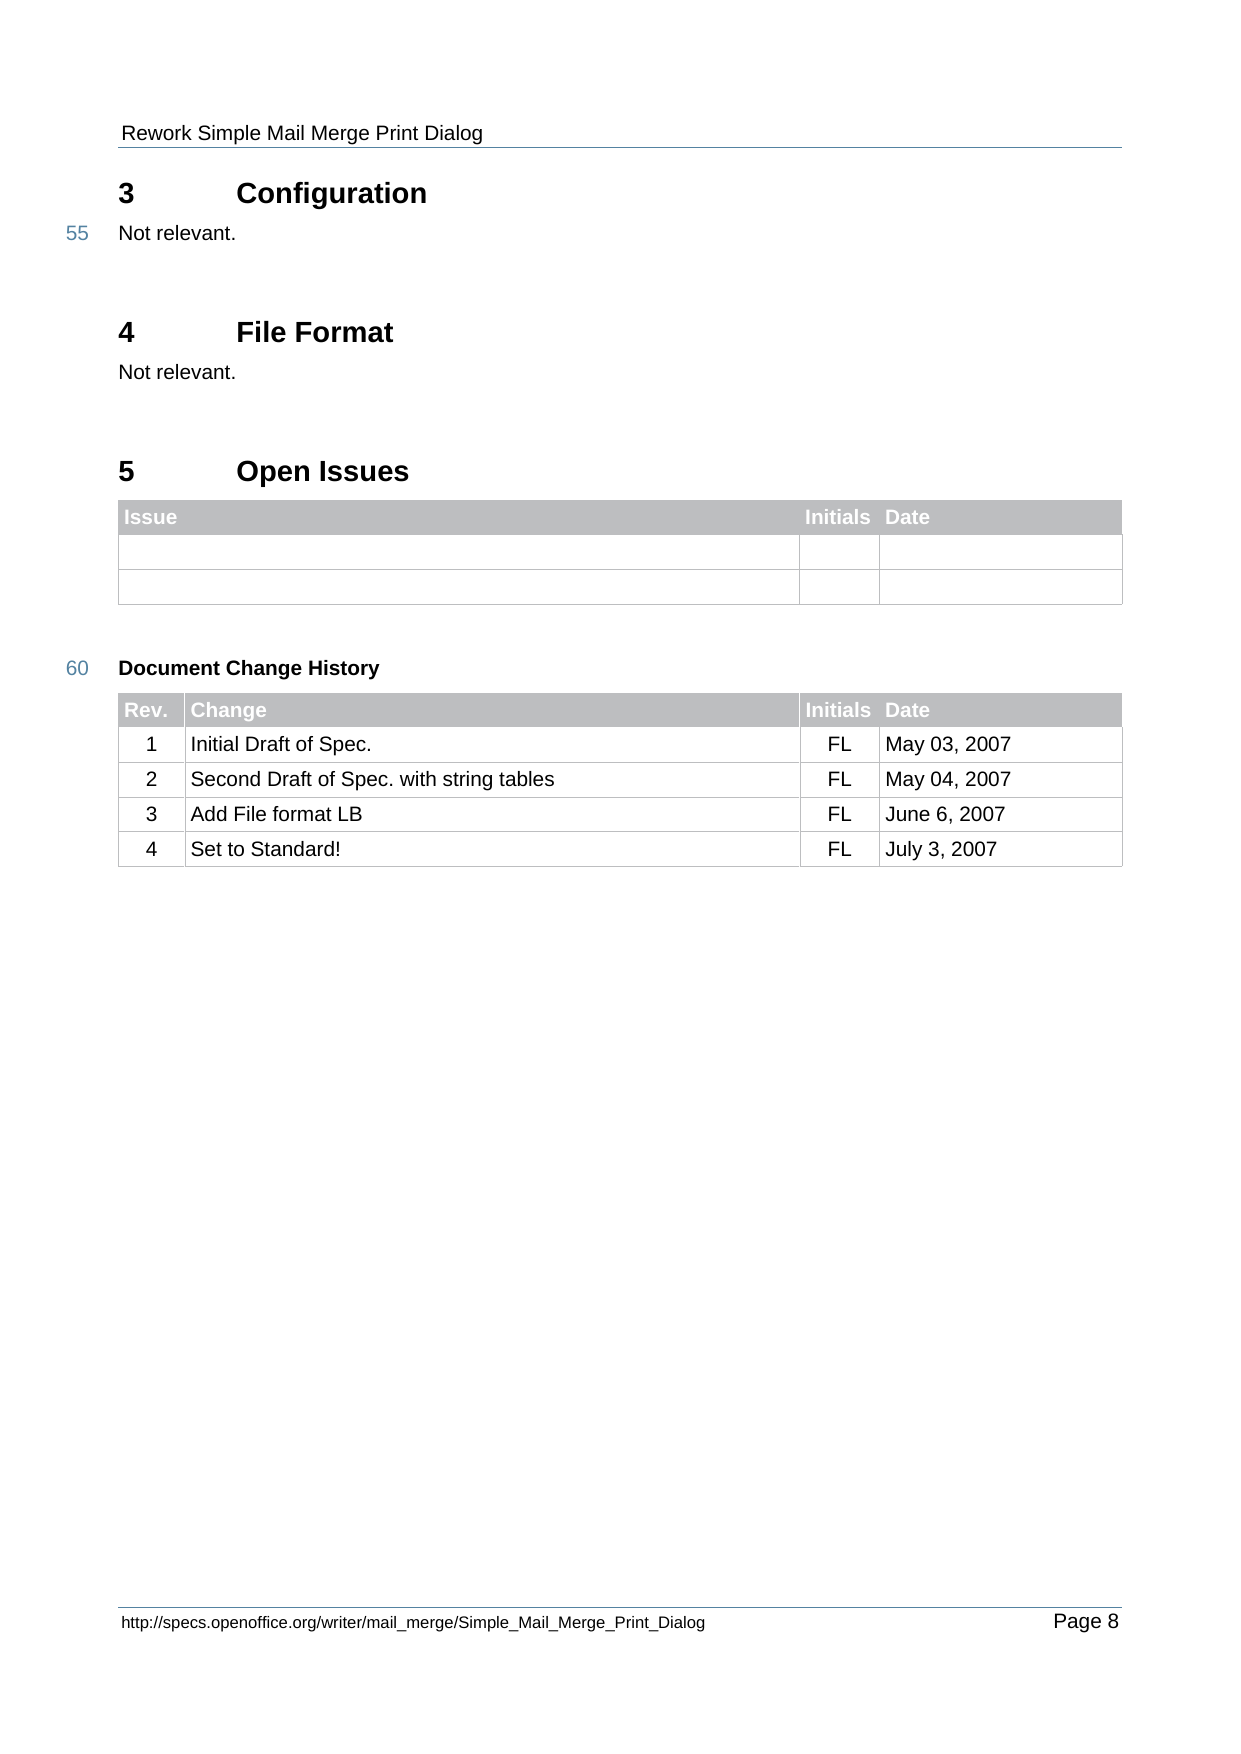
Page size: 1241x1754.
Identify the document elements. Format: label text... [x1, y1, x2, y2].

table_cell Set to Standard! [186, 832, 799, 866]
table_cell Initial Draft of Spec. [186, 727, 799, 762]
table_cell June 6, 2007 [880, 798, 1122, 831]
table_header Date [879, 693, 1122, 727]
table_cell [800, 535, 879, 569]
table_cell FL [801, 763, 879, 797]
table_cell FL [801, 798, 879, 831]
subtitle Open Issues [118, 455, 1122, 488]
table_cell Add File format LB [186, 798, 799, 831]
table_header Date [879, 500, 1122, 534]
subtitle File Format [118, 316, 1122, 348]
table_header Issue [118, 500, 799, 534]
text Not relevant. [118, 360, 1122, 383]
text Not relevant. [118, 221, 1122, 244]
table_cell 3 [119, 798, 184, 831]
table_cell 1 [119, 727, 184, 762]
table_cell 2 [119, 763, 184, 797]
table_cell <...> [119, 570, 799, 604]
table_cell <State Issue here, State “None”, if all issues are solved> [119, 535, 799, 569]
table_cell July 3, 2007 [880, 832, 1122, 866]
table_cell FL [801, 727, 879, 762]
table_header Rev. [118, 693, 184, 727]
table_header Change [185, 693, 799, 727]
table_cell [800, 570, 879, 604]
table_cell May 04, 2007 [880, 763, 1122, 797]
table_cell May 03, 2007 [880, 727, 1122, 762]
table_header Initials [800, 693, 879, 727]
table_cell [880, 570, 1122, 604]
subtitle Configuration [118, 177, 1122, 209]
table_cell Second Draft of Spec. with string tables [186, 763, 799, 797]
table_cell <Format: Dec 31, 2000> [880, 535, 1122, 569]
table_cell FL [801, 832, 879, 866]
table_cell 4 [119, 832, 184, 866]
table_header Initials [799, 500, 879, 534]
subtitle Document Change History [118, 657, 1122, 680]
